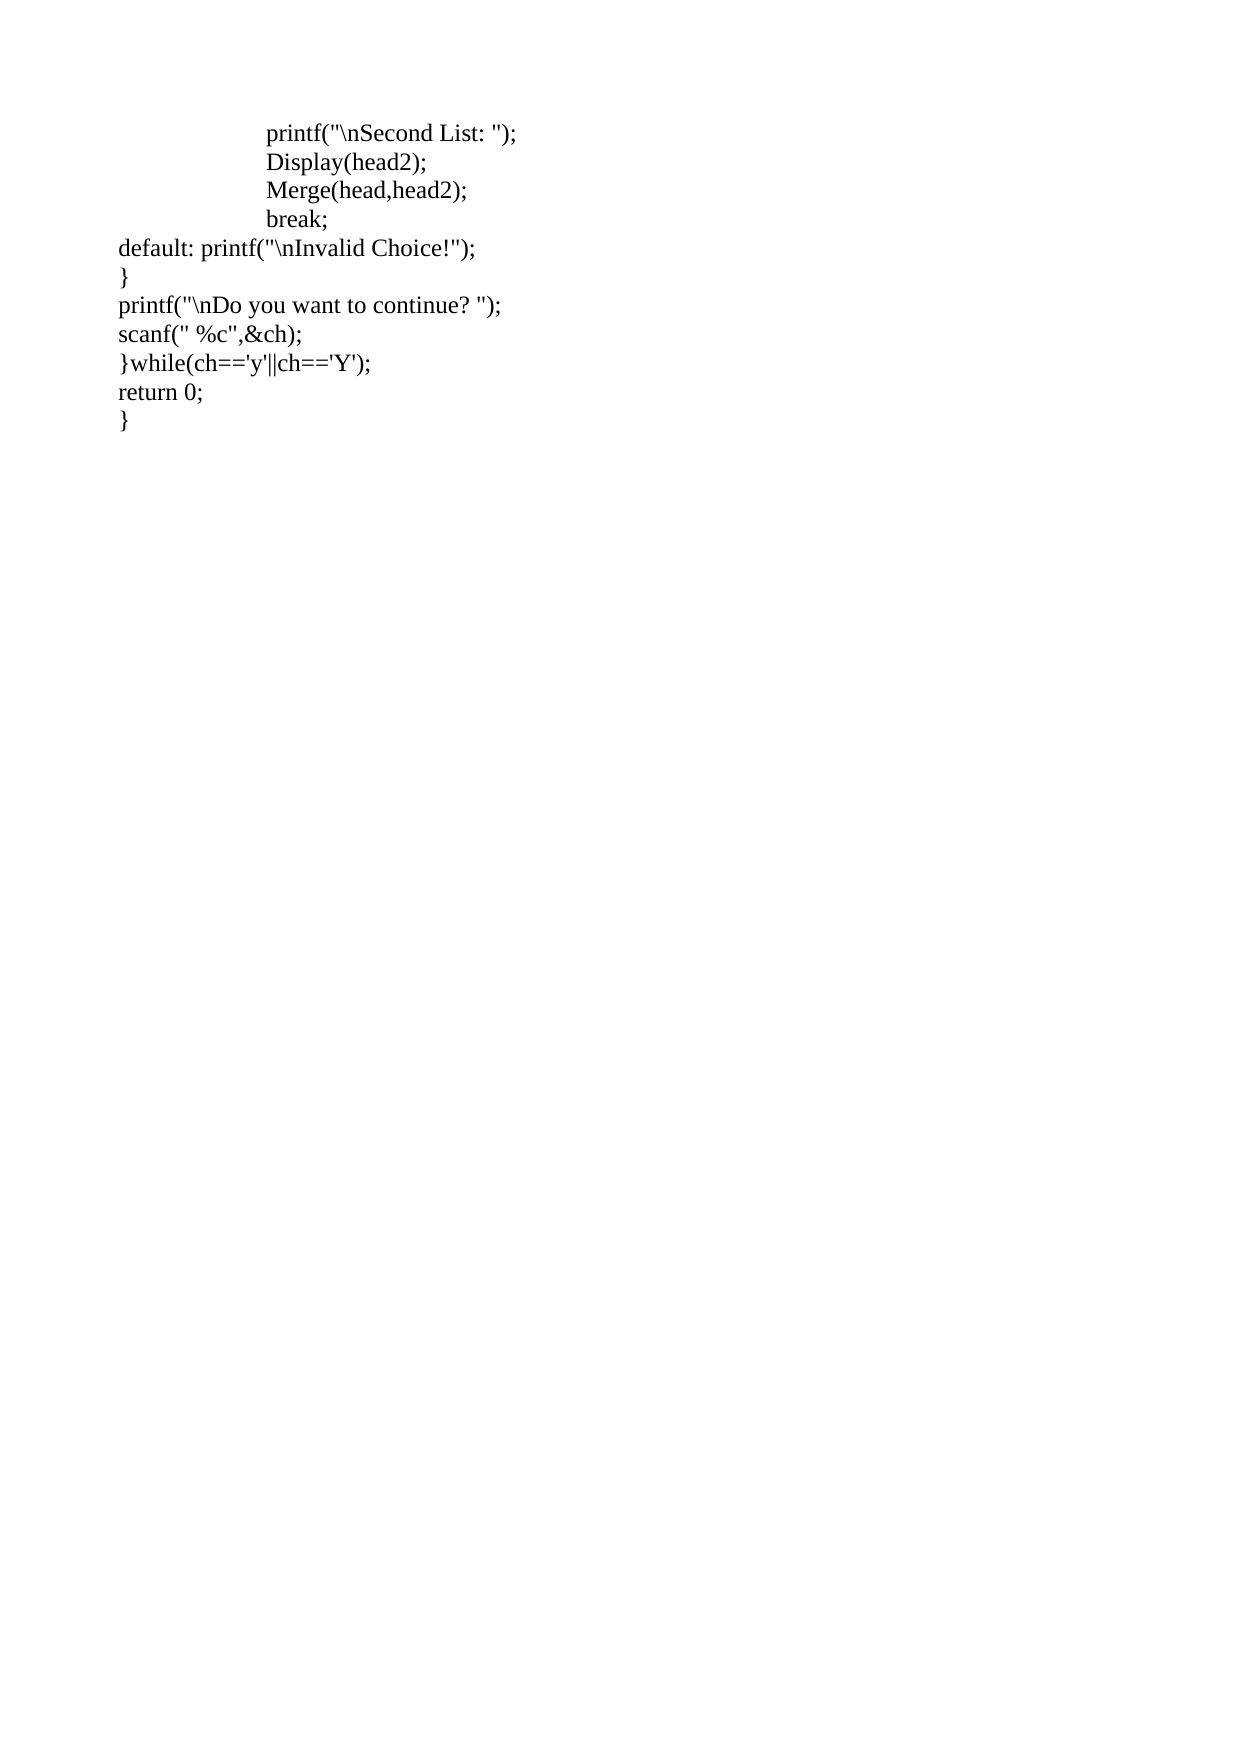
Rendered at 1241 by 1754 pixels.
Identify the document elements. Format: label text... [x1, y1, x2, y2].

text } [118, 406, 1122, 434]
text Merge(head,head2); [118, 176, 1122, 204]
text break; [118, 204, 1122, 233]
text }while(ch=='y'||ch=='Y'); [118, 348, 1122, 377]
text printf("\nDo you want to continue? "); [118, 291, 1122, 319]
text default: printf("\nInvalid Choice!"); [118, 233, 1122, 262]
text scanf(" %c",&ch); [118, 319, 1122, 348]
text Display(head2); [118, 147, 1122, 176]
text } [118, 262, 1122, 291]
text printf("\nSecond List: "); [118, 118, 1122, 147]
text return 0; [118, 377, 1122, 406]
